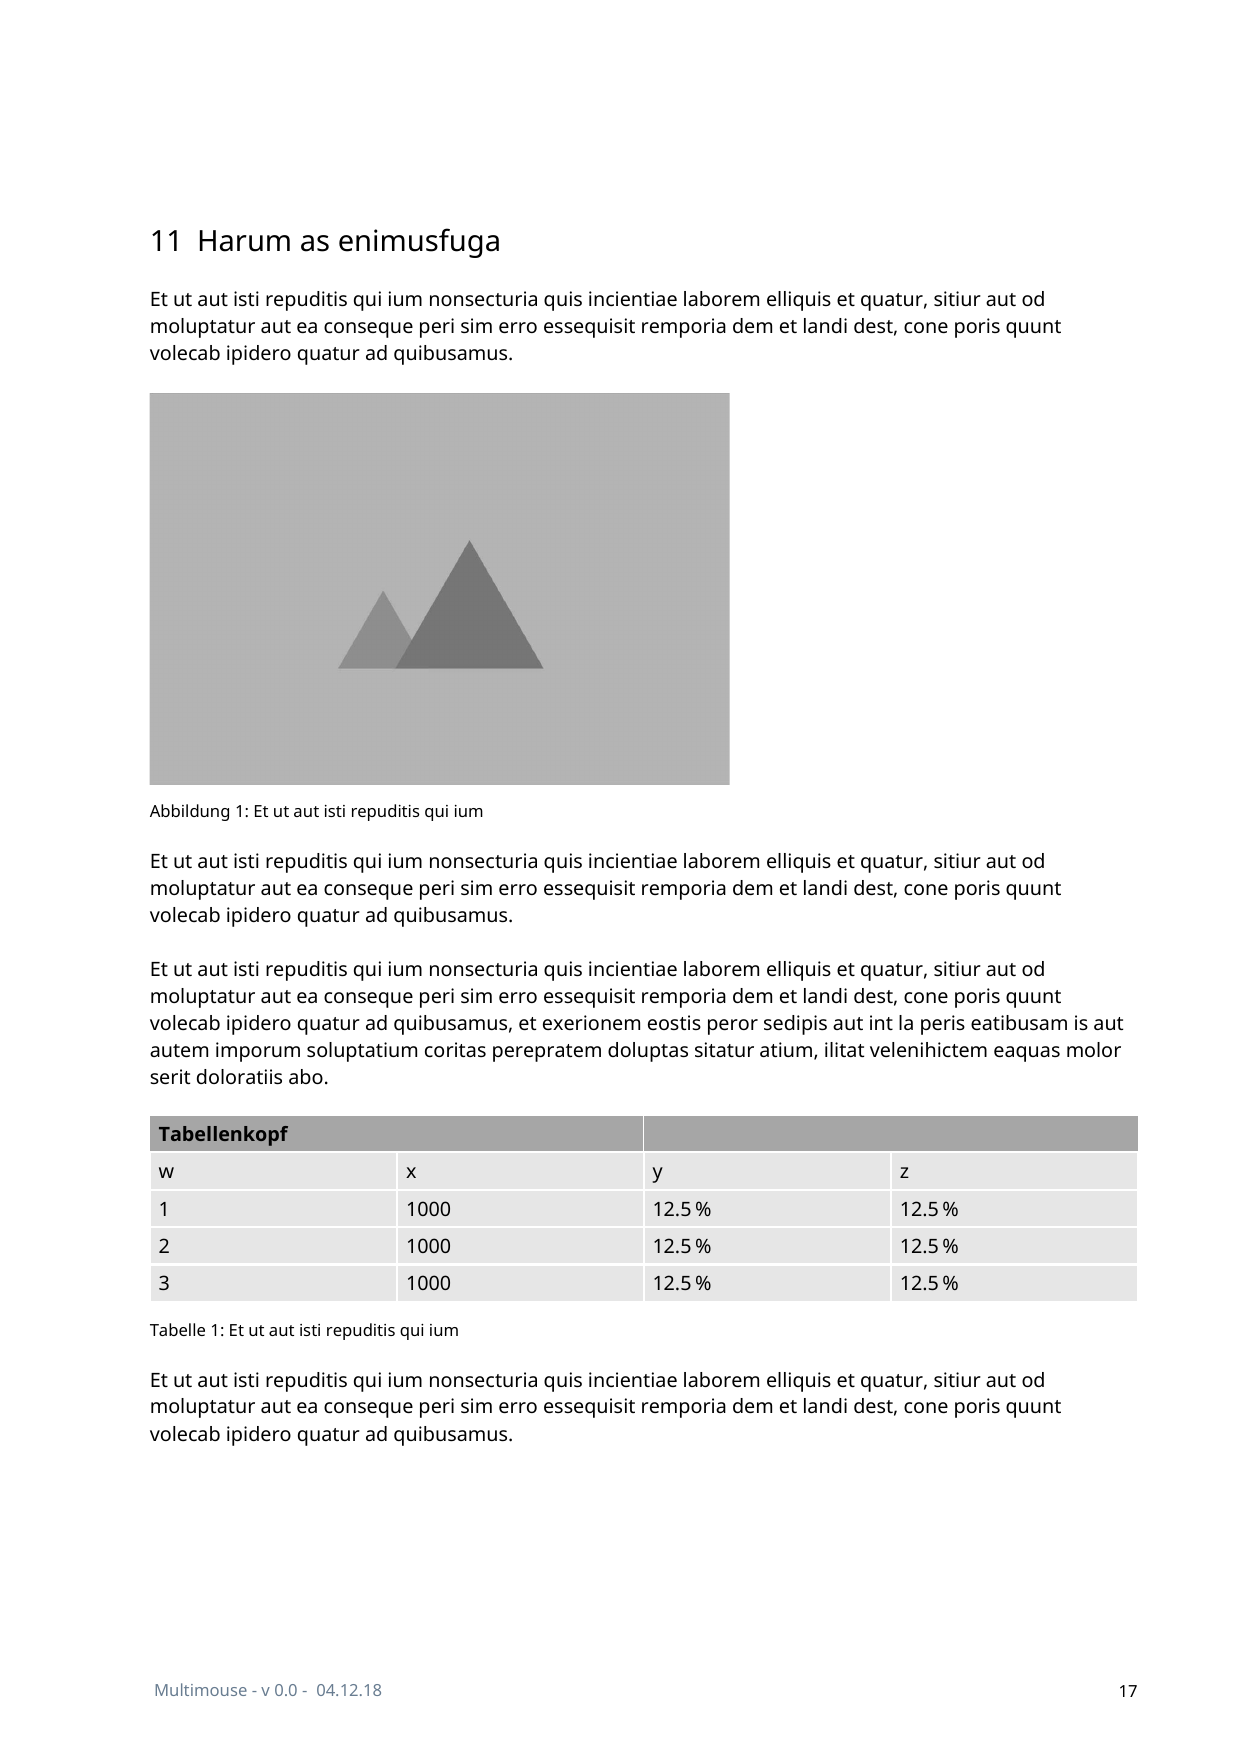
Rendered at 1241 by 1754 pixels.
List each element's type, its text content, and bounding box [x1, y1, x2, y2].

subtitle Harum as enimusfuga [149, 221, 1136, 260]
table_cell x [398, 1153, 643, 1189]
text Et ut aut isti repuditis qui ium nonsecturia quis incientiae laborem elliquis et quatur, sitiur aut od moluptatur aut ea conseque peri sim erro essequisit remporia dem et landi dest, cone poris quunt volecab ipidero quatur ad quibusamus. [149, 848, 1136, 929]
text Abbildung 1: Et ut aut isti repuditis qui ium [149, 797, 1136, 823]
table_cell 1000 [398, 1191, 643, 1226]
text Tabelle 1: Et ut aut isti repuditis qui ium [149, 1315, 1136, 1341]
table_cell 12.5 % [645, 1266, 890, 1301]
table_cell 1 [151, 1191, 396, 1226]
table_cell 12.5 % [892, 1191, 1137, 1226]
table_header [891, 1116, 1138, 1151]
table_cell 3 [151, 1266, 396, 1301]
table_cell w [151, 1153, 396, 1189]
table_cell 1000 [398, 1228, 643, 1263]
table_cell 1000 [398, 1266, 643, 1301]
picture [149, 393, 730, 785]
table_cell 12.5 % [645, 1191, 890, 1226]
text Et ut aut isti repuditis qui ium nonsecturia quis incientiae laborem elliquis et quatur, sitiur aut od moluptatur aut ea conseque peri sim erro essequisit remporia dem et landi dest, cone poris quunt volecab ipidero quatur ad quibusamus. [149, 1366, 1136, 1447]
table_header Tabellenkopf [150, 1116, 397, 1151]
table_cell y [645, 1153, 890, 1189]
table_cell 12.5 % [892, 1266, 1137, 1301]
text Et ut aut isti repuditis qui ium nonsecturia quis incientiae laborem elliquis et quatur, sitiur aut od moluptatur aut ea conseque peri sim erro essequisit remporia dem et landi dest, cone poris quunt volecab ipidero quatur ad quibusamus, et exerionem eostis peror sedipis aut int la peris eatibusam is aut autem imporum soluptatium coritas perepratem doluptas sitatur atium, ilitat velenihictem eaquas molor serit doloratiis abo. [149, 956, 1136, 1091]
text Et ut aut isti repuditis qui ium nonsecturia quis incientiae laborem elliquis et quatur, sitiur aut od moluptatur aut ea conseque peri sim erro essequisit remporia dem et landi dest, cone poris quunt volecab ipidero quatur ad quibusamus. [149, 285, 1136, 366]
table_cell 12.5 % [645, 1228, 890, 1263]
table_cell 12.5 % [892, 1228, 1137, 1263]
table_header [397, 1116, 643, 1151]
table_cell z [892, 1153, 1137, 1189]
table_header [644, 1116, 891, 1151]
table_cell 2 [151, 1228, 396, 1263]
